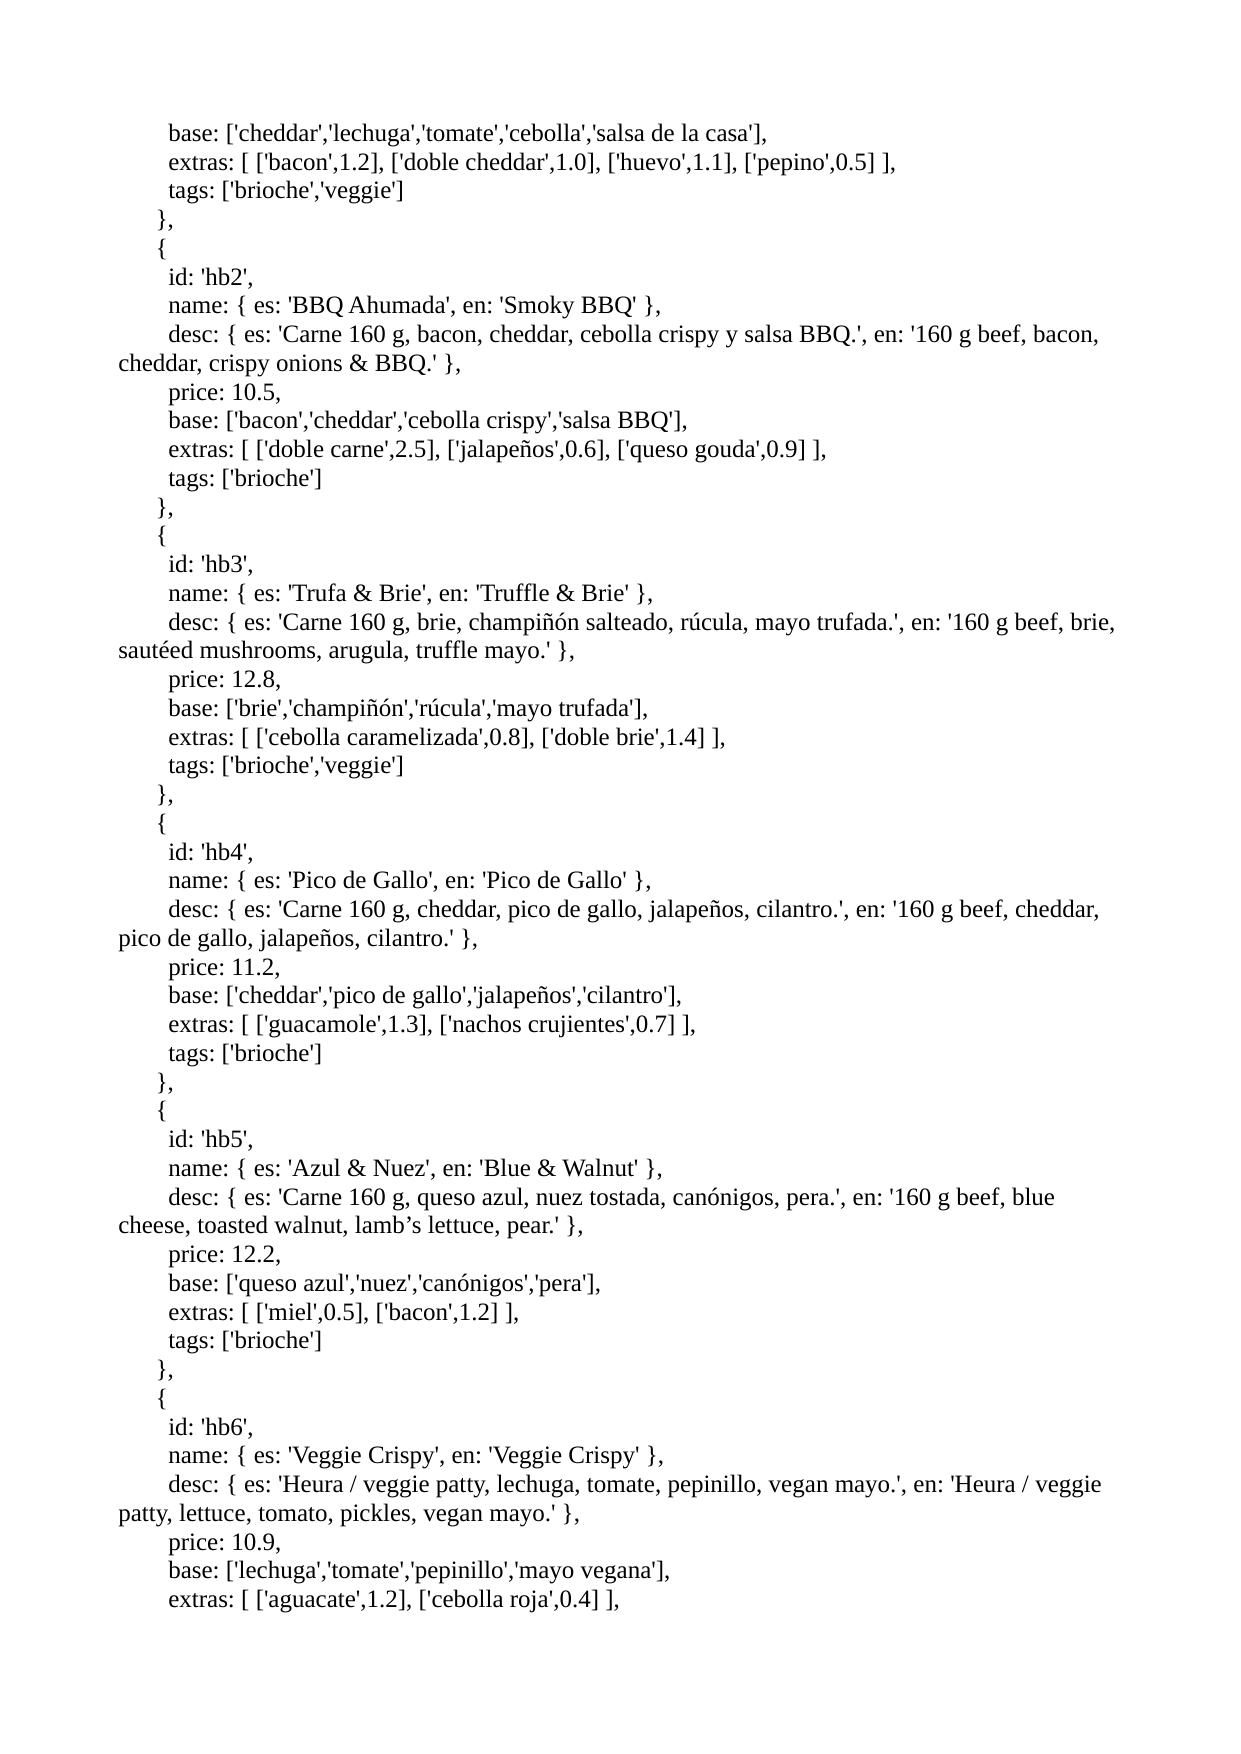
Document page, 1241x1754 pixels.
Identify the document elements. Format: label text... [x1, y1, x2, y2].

text price: 12.8, [118, 664, 1122, 693]
text name: { es: 'BBQ Ahumada', en: 'Smoky BBQ' }, [118, 291, 1122, 319]
text name: { es: 'Trufa & Brie', en: 'Truffle & Brie' }, [118, 578, 1122, 607]
text extras: [ ['miel',0.5], ['bacon',1.2] ], [118, 1297, 1122, 1326]
text name: { es: 'Pico de Gallo', en: 'Pico de Gallo' }, [118, 866, 1122, 894]
text base: ['lechuga','tomate','pepinillo','mayo vegana'], [118, 1556, 1122, 1584]
text }, [118, 204, 1122, 233]
text base: ['cheddar','pico de gallo','jalapeños','cilantro'], [118, 981, 1122, 1009]
text desc: { es: 'Carne 160 g, queso azul, nuez tostada, canónigos, pera.', en: '160 g beef, blue cheese, toasted walnut, lamb’s lettuce, pear.' }, [118, 1182, 1122, 1239]
text tags: ['brioche','veggie'] [118, 176, 1122, 204]
text id: 'hb5', [118, 1124, 1122, 1153]
text extras: [ ['guacamole',1.3], ['nachos crujientes',0.7] ], [118, 1009, 1122, 1038]
text price: 12.2, [118, 1239, 1122, 1268]
text { [118, 1383, 1122, 1412]
text }, [118, 1354, 1122, 1383]
text desc: { es: 'Carne 160 g, bacon, cheddar, cebolla crispy y salsa BBQ.', en: '160 g beef, bacon, cheddar, crispy onions & BBQ.' }, [118, 319, 1122, 377]
text price: 10.5, [118, 377, 1122, 406]
text extras: [ ['bacon',1.2], ['doble cheddar',1.0], ['huevo',1.1], ['pepino',0.5] ], [118, 147, 1122, 176]
text desc: { es: 'Carne 160 g, brie, champiñón salteado, rúcula, mayo trufada.', en: '160 g beef, brie, sautéed mushrooms, arugula, truffle mayo.' }, [118, 607, 1122, 664]
text name: { es: 'Veggie Crispy', en: 'Veggie Crispy' }, [118, 1441, 1122, 1469]
text id: 'hb4', [118, 837, 1122, 866]
text }, [118, 1067, 1122, 1096]
text base: ['cheddar','lechuga','tomate','cebolla','salsa de la casa'], [118, 118, 1122, 147]
text price: 11.2, [118, 952, 1122, 981]
text tags: ['brioche'] [118, 1326, 1122, 1354]
text desc: { es: 'Heura / veggie patty, lechuga, tomate, pepinillo, vegan mayo.', en: 'Heura / veggie patty, lettuce, tomato, pickles, vegan mayo.' }, [118, 1469, 1122, 1527]
text extras: [ ['cebolla caramelizada',0.8], ['doble brie',1.4] ], [118, 722, 1122, 751]
text extras: [ ['doble carne',2.5], ['jalapeños',0.6], ['queso gouda',0.9] ], [118, 434, 1122, 463]
text { [118, 1096, 1122, 1124]
text base: ['queso azul','nuez','canónigos','pera'], [118, 1268, 1122, 1297]
text id: 'hb3', [118, 549, 1122, 578]
text }, [118, 492, 1122, 521]
text tags: ['brioche'] [118, 463, 1122, 492]
text { [118, 233, 1122, 262]
text tags: ['brioche','veggie'] [118, 751, 1122, 779]
text price: 10.9, [118, 1527, 1122, 1556]
text { [118, 521, 1122, 549]
text id: 'hb2', [118, 262, 1122, 291]
text base: ['brie','champiñón','rúcula','mayo trufada'], [118, 693, 1122, 722]
text }, [118, 779, 1122, 808]
text base: ['bacon','cheddar','cebolla crispy','salsa BBQ'], [118, 406, 1122, 434]
text id: 'hb6', [118, 1412, 1122, 1441]
text name: { es: 'Azul & Nuez', en: 'Blue & Walnut' }, [118, 1153, 1122, 1182]
text { [118, 808, 1122, 837]
text desc: { es: 'Carne 160 g, cheddar, pico de gallo, jalapeños, cilantro.', en: '160 g beef, cheddar, pico de gallo, jalapeños, cilantro.' }, [118, 894, 1122, 952]
text extras: [ ['aguacate',1.2], ['cebolla roja',0.4] ], [118, 1584, 1122, 1613]
text tags: ['brioche'] [118, 1038, 1122, 1067]
